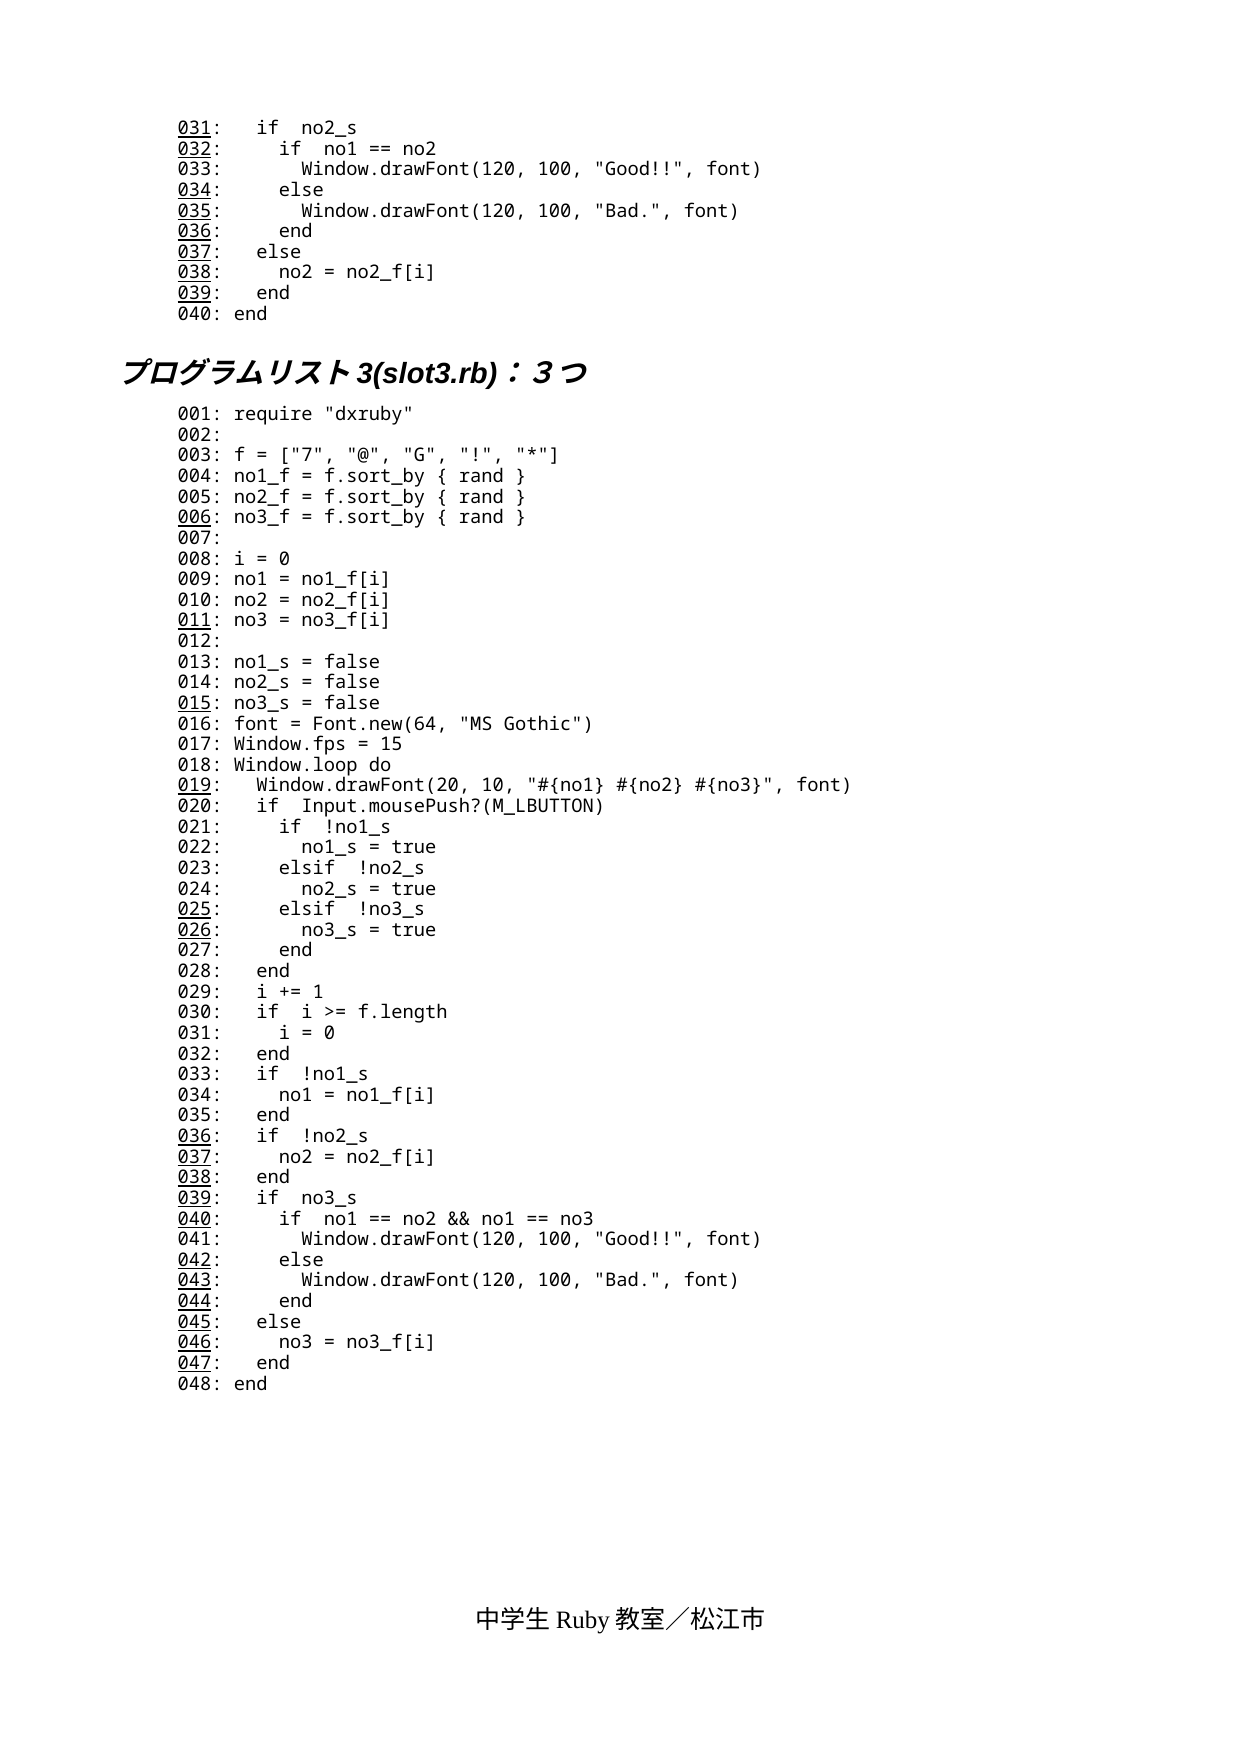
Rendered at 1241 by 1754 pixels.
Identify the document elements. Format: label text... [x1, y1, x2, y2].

text 029: i += 1 [177, 982, 1122, 1002]
text 004: no1_f = f.sort_by { rand } [177, 466, 1122, 487]
text 018: Window.loop do [177, 755, 1122, 775]
text 045: else [177, 1312, 1122, 1332]
text 005: no2_f = f.sort_by { rand } [177, 487, 1122, 507]
text 034: else [177, 180, 1122, 201]
text 033: if !no1_s [177, 1064, 1122, 1085]
text 022: no1_s = true [177, 837, 1122, 858]
text 025: elsif !no3_s [177, 899, 1122, 920]
text 035: end [177, 1105, 1122, 1126]
text 001: require "dxruby" [177, 404, 1122, 425]
text 038: no2 = no2_f[i] [177, 262, 1122, 283]
subtitle プログラムリスト3(slot3.rb)：３つ [118, 349, 1122, 392]
text 041: Window.drawFont(120, 100, "Good!!", font) [177, 1229, 1122, 1250]
text 017: Window.fps = 15 [177, 734, 1122, 755]
text 010: no2 = no2_f[i] [177, 590, 1122, 610]
text 002: [177, 425, 1122, 445]
text 032: if no1 == no2 [177, 139, 1122, 159]
text 037: else [177, 242, 1122, 262]
text 020: if Input.mousePush?(M_LBUTTON) [177, 796, 1122, 817]
text 003: f = ["7", "@", "G", "!", "*"] [177, 445, 1122, 466]
text 019: Window.drawFont(20, 10, "#{no1} #{no2} #{no3}", font) [177, 775, 1122, 796]
text 027: end [177, 940, 1122, 961]
text 036: if !no2_s [177, 1126, 1122, 1147]
text 024: no2_s = true [177, 878, 1122, 899]
text 046: no3 = no3_f[i] [177, 1332, 1122, 1353]
text 038: end [177, 1167, 1122, 1188]
text 040: end [177, 304, 1122, 324]
text 040: if no1 == no2 && no1 == no3 [177, 1208, 1122, 1229]
text 031: if no2_s [177, 118, 1122, 139]
text 048: end [177, 1373, 1122, 1394]
text 007: [177, 528, 1122, 548]
text 026: no3_s = true [177, 920, 1122, 940]
text 037: no2 = no2_f[i] [177, 1147, 1122, 1167]
text 006: no3_f = f.sort_by { rand } [177, 507, 1122, 528]
text 033: Window.drawFont(120, 100, "Good!!", font) [177, 159, 1122, 180]
text 039: if no3_s [177, 1188, 1122, 1208]
text 014: no2_s = false [177, 672, 1122, 693]
text 015: no3_s = false [177, 693, 1122, 713]
text 013: no1_s = false [177, 652, 1122, 672]
text 034: no1 = no1_f[i] [177, 1085, 1122, 1105]
text 011: no3 = no3_f[i] [177, 610, 1122, 631]
text 021: if !no1_s [177, 817, 1122, 837]
text 044: end [177, 1291, 1122, 1312]
text 039: end [177, 283, 1122, 304]
text 031: i = 0 [177, 1023, 1122, 1043]
text 030: if i >= f.length [177, 1002, 1122, 1023]
text 016: font = Font.new(64, "MS Gothic") [177, 713, 1122, 734]
text 036: end [177, 221, 1122, 242]
text 008: i = 0 [177, 548, 1122, 569]
text 012: [177, 631, 1122, 652]
text 043: Window.drawFont(120, 100, "Bad.", font) [177, 1270, 1122, 1291]
text 042: else [177, 1250, 1122, 1270]
text 023: elsif !no2_s [177, 858, 1122, 878]
text 028: end [177, 961, 1122, 982]
text 032: end [177, 1043, 1122, 1064]
text 009: no1 = no1_f[i] [177, 569, 1122, 590]
text 047: end [177, 1353, 1122, 1373]
text 035: Window.drawFont(120, 100, "Bad.", font) [177, 201, 1122, 221]
